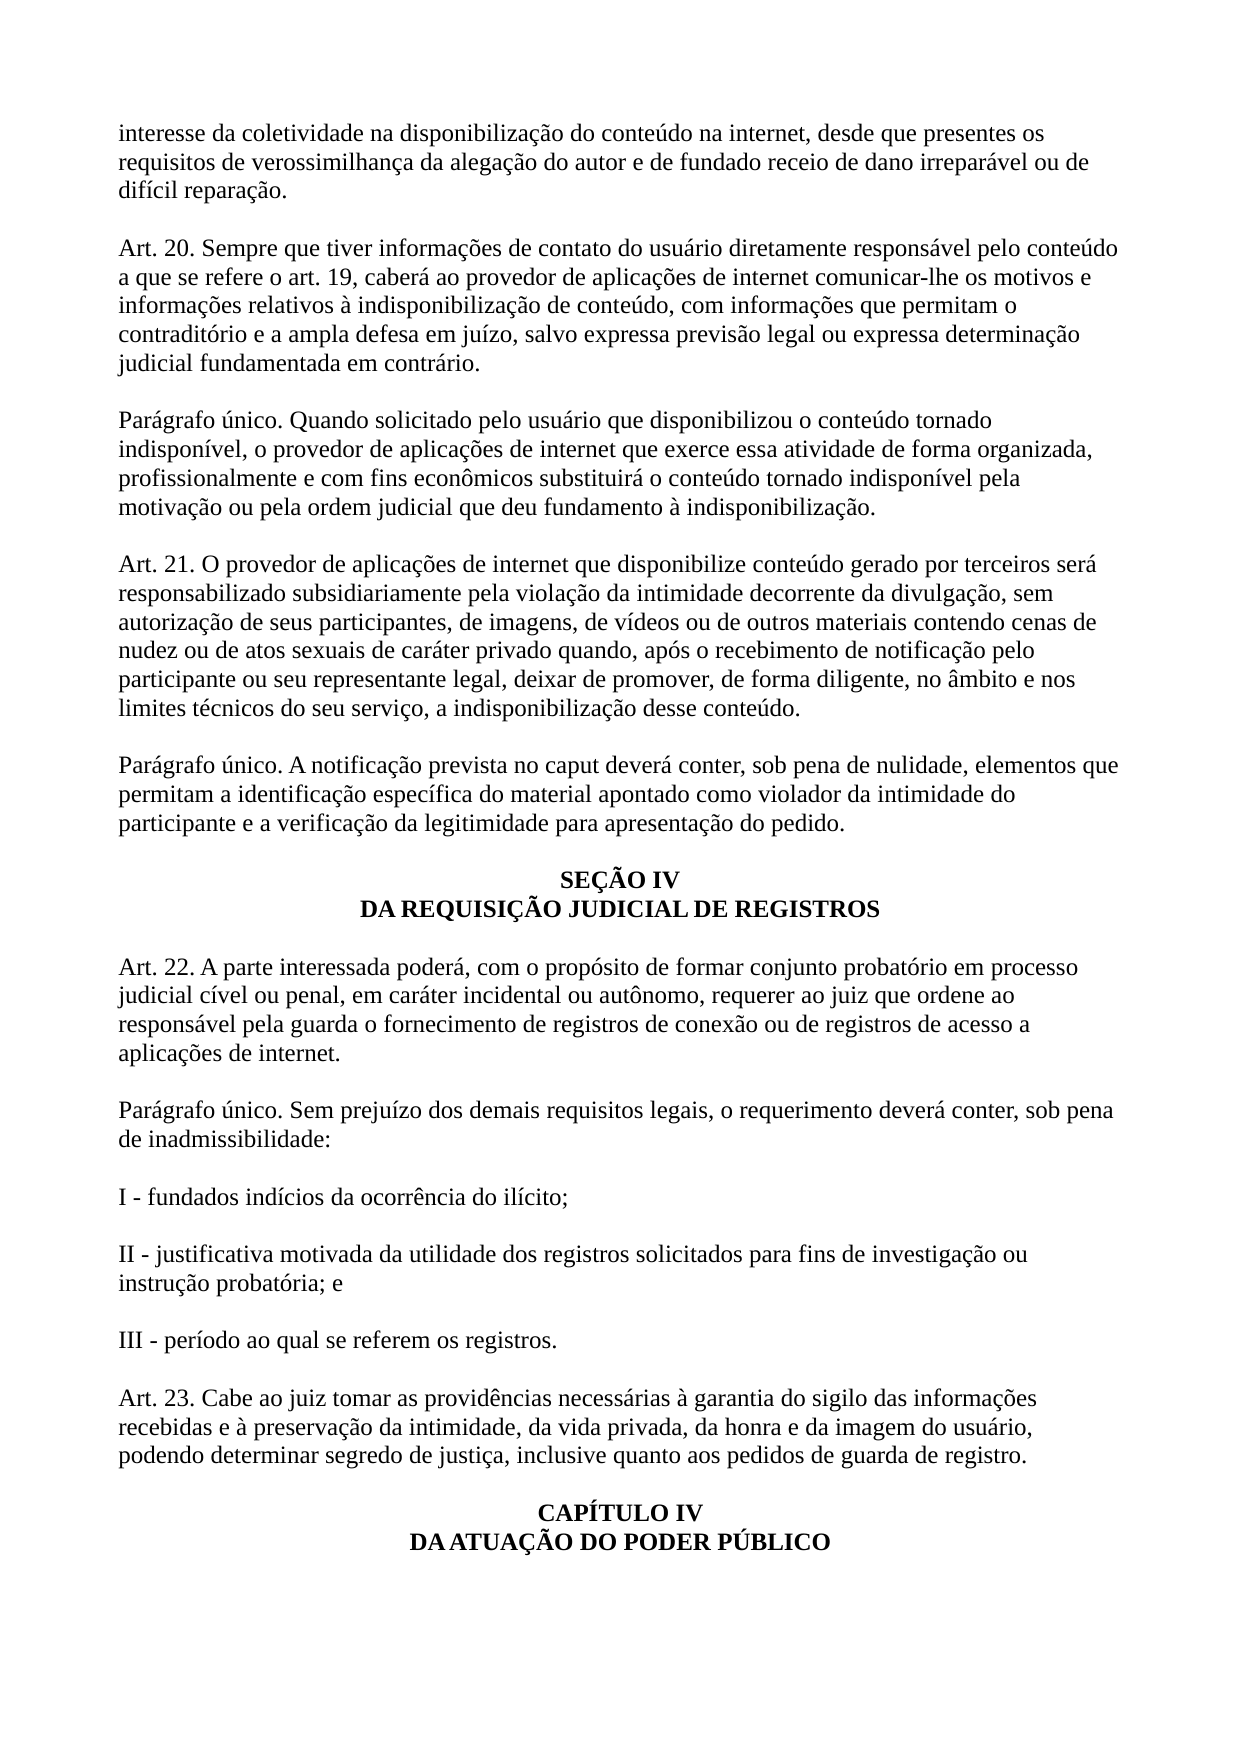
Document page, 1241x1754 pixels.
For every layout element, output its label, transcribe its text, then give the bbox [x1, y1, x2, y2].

text Art. 21. O provedor de aplicações de internet que disponibilize conteúdo gerado por terceiros será responsabilizado subsidiariamente pela violação da intimidade decorrente da divulgação, sem autorização de seus participantes, de imagens, de vídeos ou de outros materiais contendo cenas de nudez ou de atos sexuais de caráter privado quando, após o recebimento de notificação pelo participante ou seu representante legal, deixar de promover, de forma diligente, no âmbito e nos limites técnicos do seu serviço, a indisponibilização desse conteúdo. [118, 549, 1122, 722]
text III - período ao qual se referem os registros. [118, 1326, 1122, 1354]
text Parágrafo único. Sem prejuízo dos demais requisitos legais, o requerimento deverá conter, sob pena de inadmissibilidade: [118, 1096, 1122, 1153]
text I - fundados indícios da ocorrência do ilícito; [118, 1182, 1122, 1211]
text DA REQUISIÇÃO JUDICIAL DE REGISTROS [118, 894, 1122, 923]
text Art. 23. Cabe ao juiz tomar as providências necessárias à garantia do sigilo das informações recebidas e à preservação da intimidade, da vida privada, da honra e da imagem do usuário, podendo determinar segredo de justiça, inclusive quanto aos pedidos de guarda de registro. [118, 1383, 1122, 1469]
text II - justificativa motivada da utilidade dos registros solicitados para fins de investigação ou instrução probatória; e [118, 1239, 1122, 1297]
text Parágrafo único. Quando solicitado pelo usuário que disponibilizou o conteúdo tornado indisponível, o provedor de aplicações de internet que exerce essa atividade de forma organizada, profissionalmente e com fins econômicos substituirá o conteúdo tornado indisponível pela motivação ou pela ordem judicial que deu fundamento à indisponibilização. [118, 406, 1122, 521]
text Art. 22. A parte interessada poderá, com o propósito de formar conjunto probatório em processo judicial cível ou penal, em caráter incidental ou autônomo, requerer ao juiz que ordene ao responsável pela guarda o fornecimento de registros de conexão ou de registros de acesso a aplicações de internet. [118, 952, 1122, 1067]
text CAPÍTULO IV [118, 1498, 1122, 1527]
text DA ATUAÇÃO DO PODER PÚBLICO [118, 1527, 1122, 1556]
text Parágrafo único. A notificação prevista no caput deverá conter, sob pena de nulidade, elementos que permitam a identificação específica do material apontado como violador da intimidade do participante e a verificação da legitimidade para apresentação do pedido. [118, 751, 1122, 837]
text interesse da coletividade na disponibilização do conteúdo na internet, desde que presentes os requisitos de verossimilhança da alegação do autor e de fundado receio de dano irreparável ou de difícil reparação. [118, 118, 1122, 204]
text SEÇÃO IV [118, 866, 1122, 894]
text Art. 20. Sempre que tiver informações de contato do usuário diretamente responsável pelo conteúdo a que se refere o art. 19, caberá ao provedor de aplicações de internet comunicar-lhe os motivos e informações relativos à indisponibilização de conteúdo, com informações que permitam o contraditório e a ampla defesa em juízo, salvo expressa previsão legal ou expressa determinação judicial fundamentada em contrário. [118, 233, 1122, 377]
